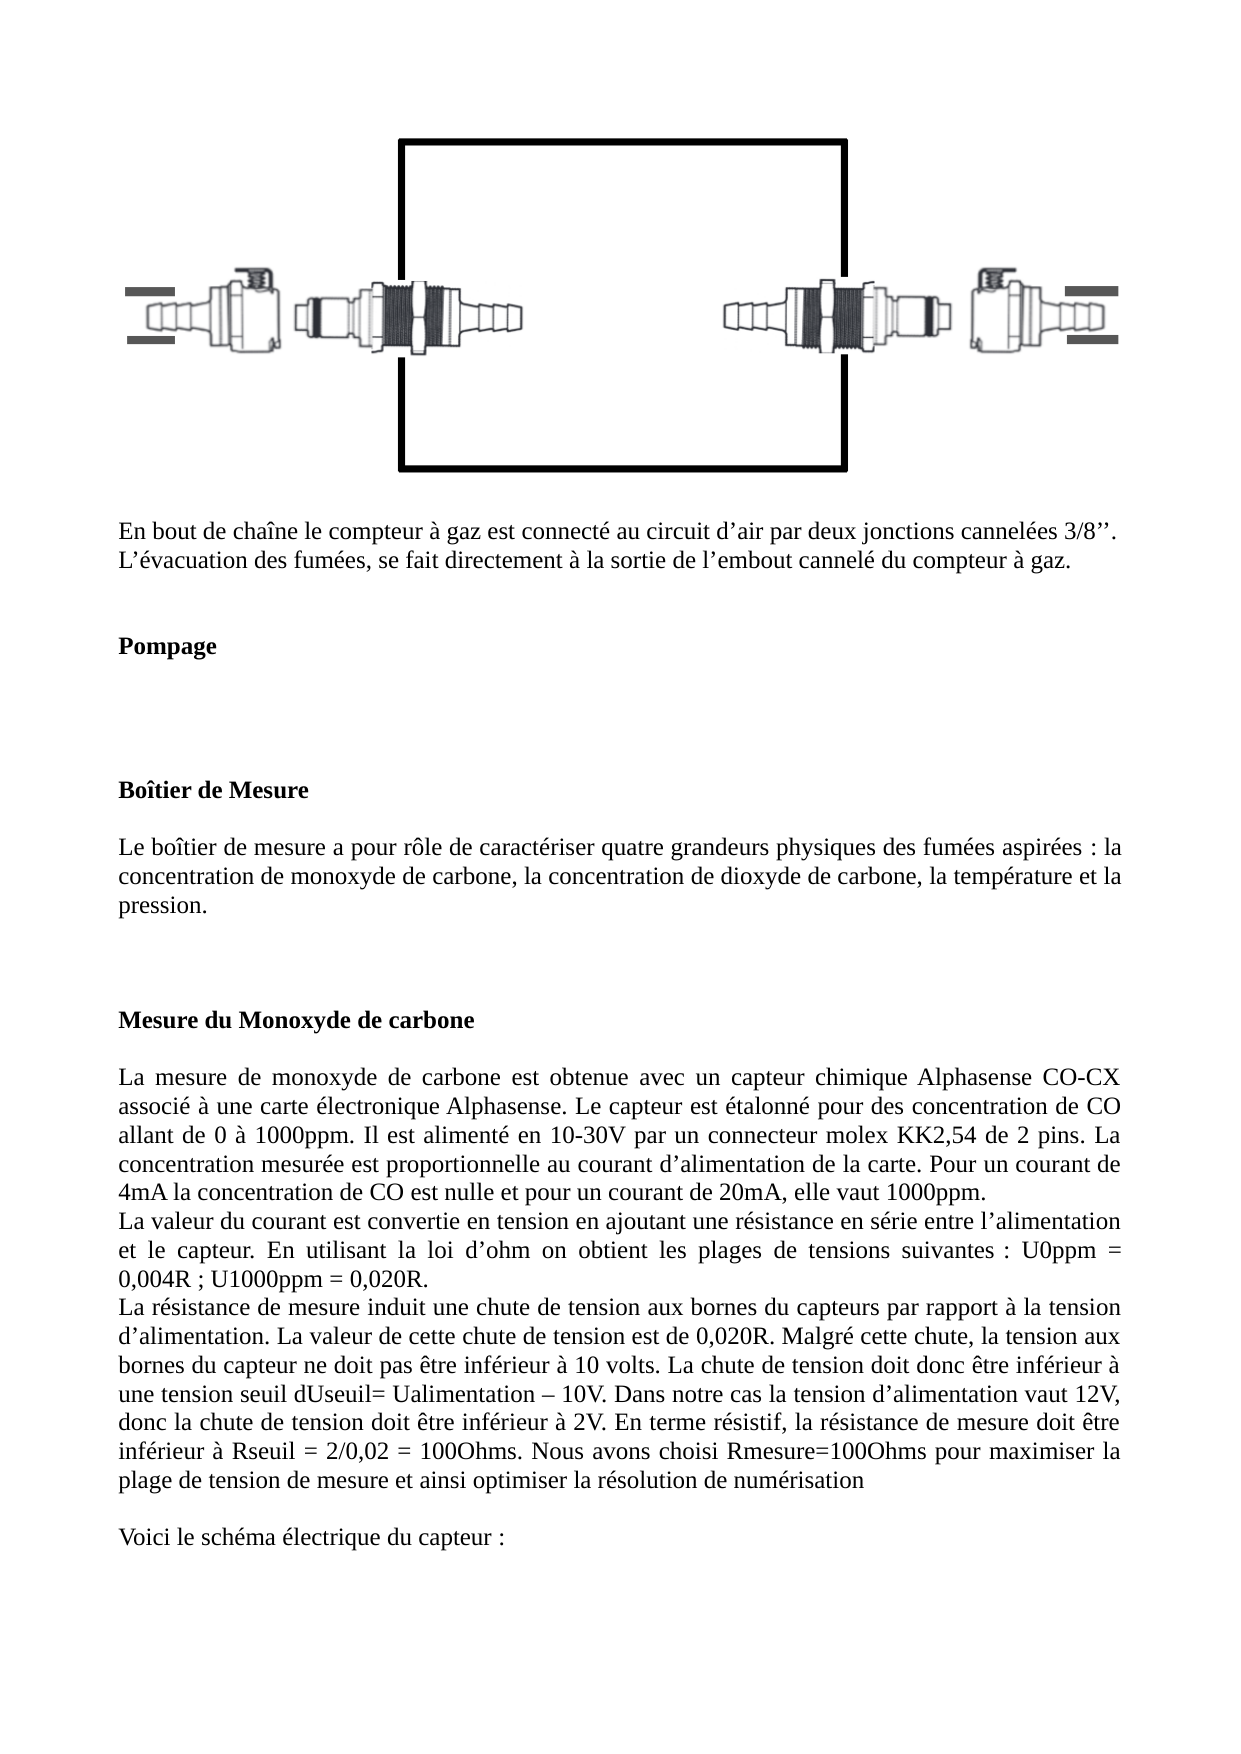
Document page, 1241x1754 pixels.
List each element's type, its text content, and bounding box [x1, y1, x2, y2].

text Mesure du Monoxyde de carbone [118, 1005, 1122, 1034]
text La mesure de monoxyde de carbone est obtenue avec un capteur chimique Alphasense CO-CX associé à une carte électronique Alphasense. Le capteur est étalonné pour des concentration de CO allant de 0 à 1000ppm. Il est alimenté en 10-30V par un connecteur molex KK2,54 de 2 pins. La concentration mesurée est proportionnelle au courant d’alimentation de la carte. Pour un courant de 4mA la concentration de CO est nulle et pour un courant de 20mA, elle vaut 1000ppm. [118, 1062, 1122, 1206]
text Le boîtier de mesure a pour rôle de caractériser quatre grandeurs physiques des fumées aspirées : la concentration de monoxyde de carbone, la concentration de dioxyde de carbone, la température et la pression. [118, 832, 1122, 919]
text L’évacuation des fumées, se fait directement à la sortie de l’embout cannelé du compteur à gaz. [118, 545, 1122, 574]
text Voici le schéma électrique du capteur : [118, 1522, 1122, 1551]
text En bout de chaîne le compteur à gaz est connecté au circuit d’air par deux jonctions cannelées 3/8’’. [118, 516, 1122, 545]
text La valeur du courant est convertie en tension en ajoutant une résistance en série entre l’alimentation et le capteur. En utilisant la loi d’ohm on obtient les plages de tensions suivantes : U0ppm = 0,004R ; U1000ppm = 0,020R. [118, 1206, 1122, 1292]
text Pompage [118, 631, 1122, 660]
text La résistance de mesure induit une chute de tension aux bornes du capteurs par rapport à la tension d’alimentation. La valeur de cette chute de tension est de 0,020R. Malgré cette chute, la tension aux bornes du capteur ne doit pas être inférieur à 10 volts. La chute de tension doit donc être inférieur à une tension seuil dUseuil= Ualimentation – 10V. Dans notre cas la tension d’alimentation vaut 12V, donc la chute de tension doit être inférieur à 2V. En terme résistif, la résistance de mesure doit être inférieur à Rseuil = 2/0,02 = 100Ohms. Nous avons choisi Rmesure=100Ohms pour maximiser la plage de tension de mesure et ainsi optimiser la résolution de numérisation [118, 1292, 1122, 1494]
text Boîtier de Mesure [118, 775, 1122, 804]
picture [121, 118, 1119, 488]
